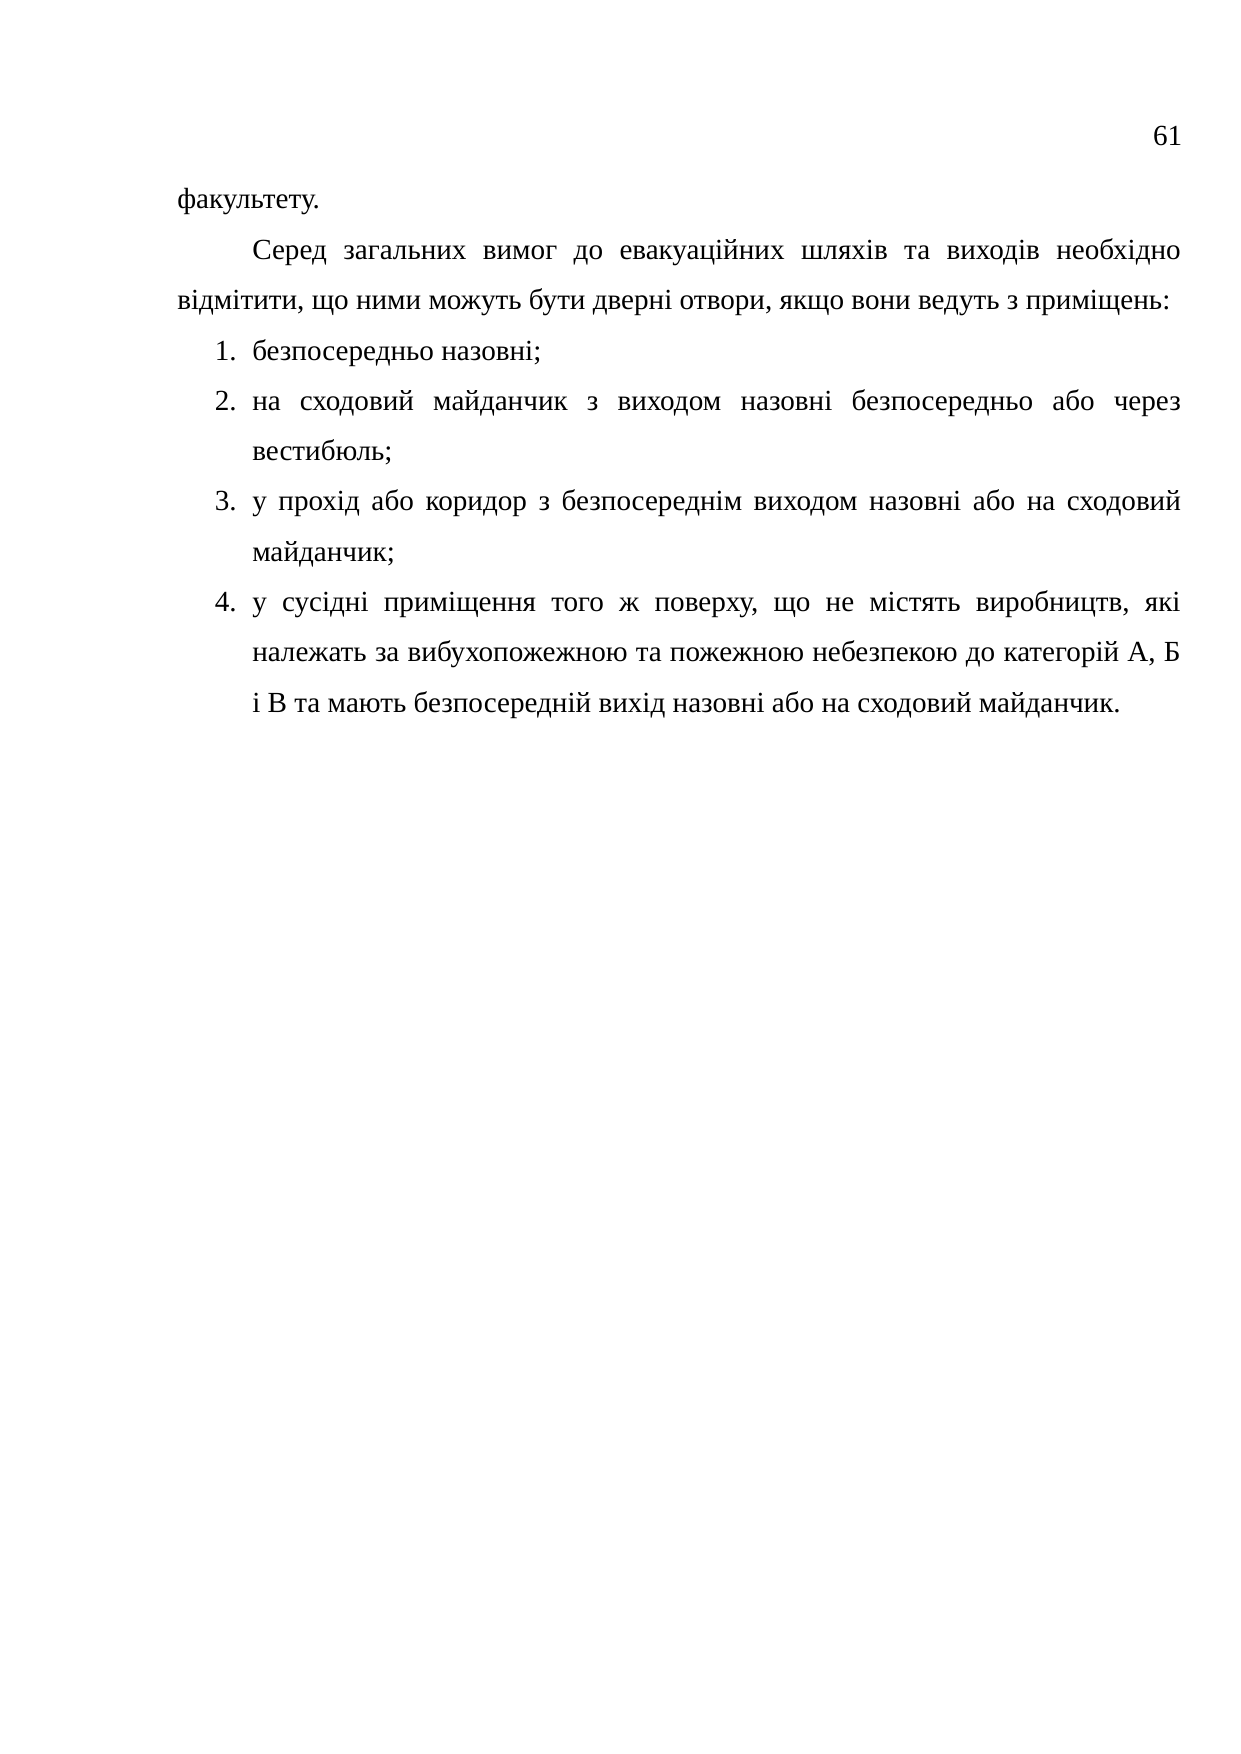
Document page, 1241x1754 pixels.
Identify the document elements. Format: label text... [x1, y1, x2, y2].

list у сусідні приміщення того ж поверху, що не містять виробництв, які належать за вибухопожежною та пожежною небезпекою до категорій А, Б і В та мають безпосередній вихід назовні або на сходовий майданчик. [214, 584, 1182, 718]
list у прохід або коридор з безпосереднім виходом назовні або на сходовий майданчик; [214, 483, 1182, 567]
list безпосередньо назовні; [214, 333, 1182, 366]
text факультету. [177, 182, 1182, 215]
text Серед загальних вимог до евакуаційних шляхів та виходів необхідно відмітити, що ними можуть бути дверні отвори, якщо вони ведуть з приміщень: [177, 232, 1182, 316]
list на сходовий майданчик з виходом назовні безпосередньо або через вестибюль; [214, 383, 1182, 467]
